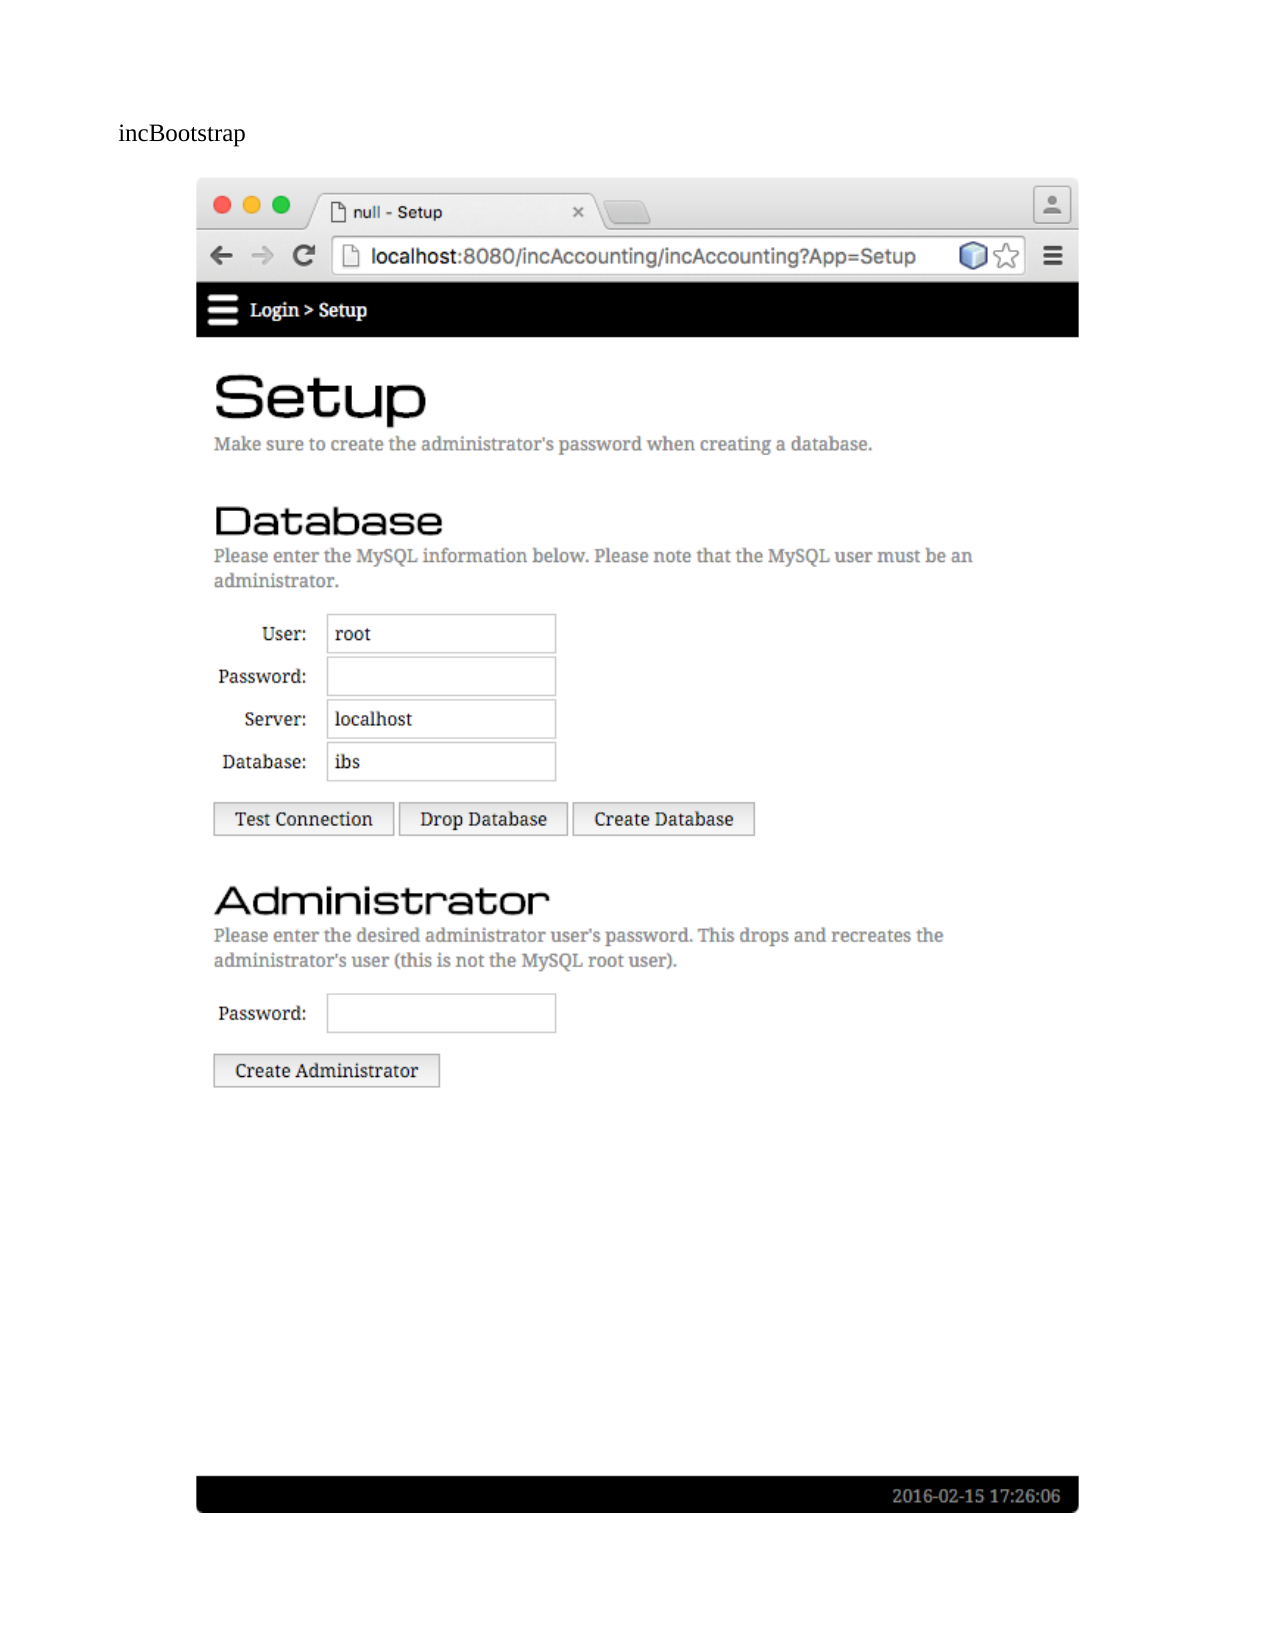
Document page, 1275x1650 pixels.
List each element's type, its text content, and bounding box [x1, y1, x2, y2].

picture [196, 177, 1079, 1513]
text incBootstrap [118, 118, 1157, 147]
